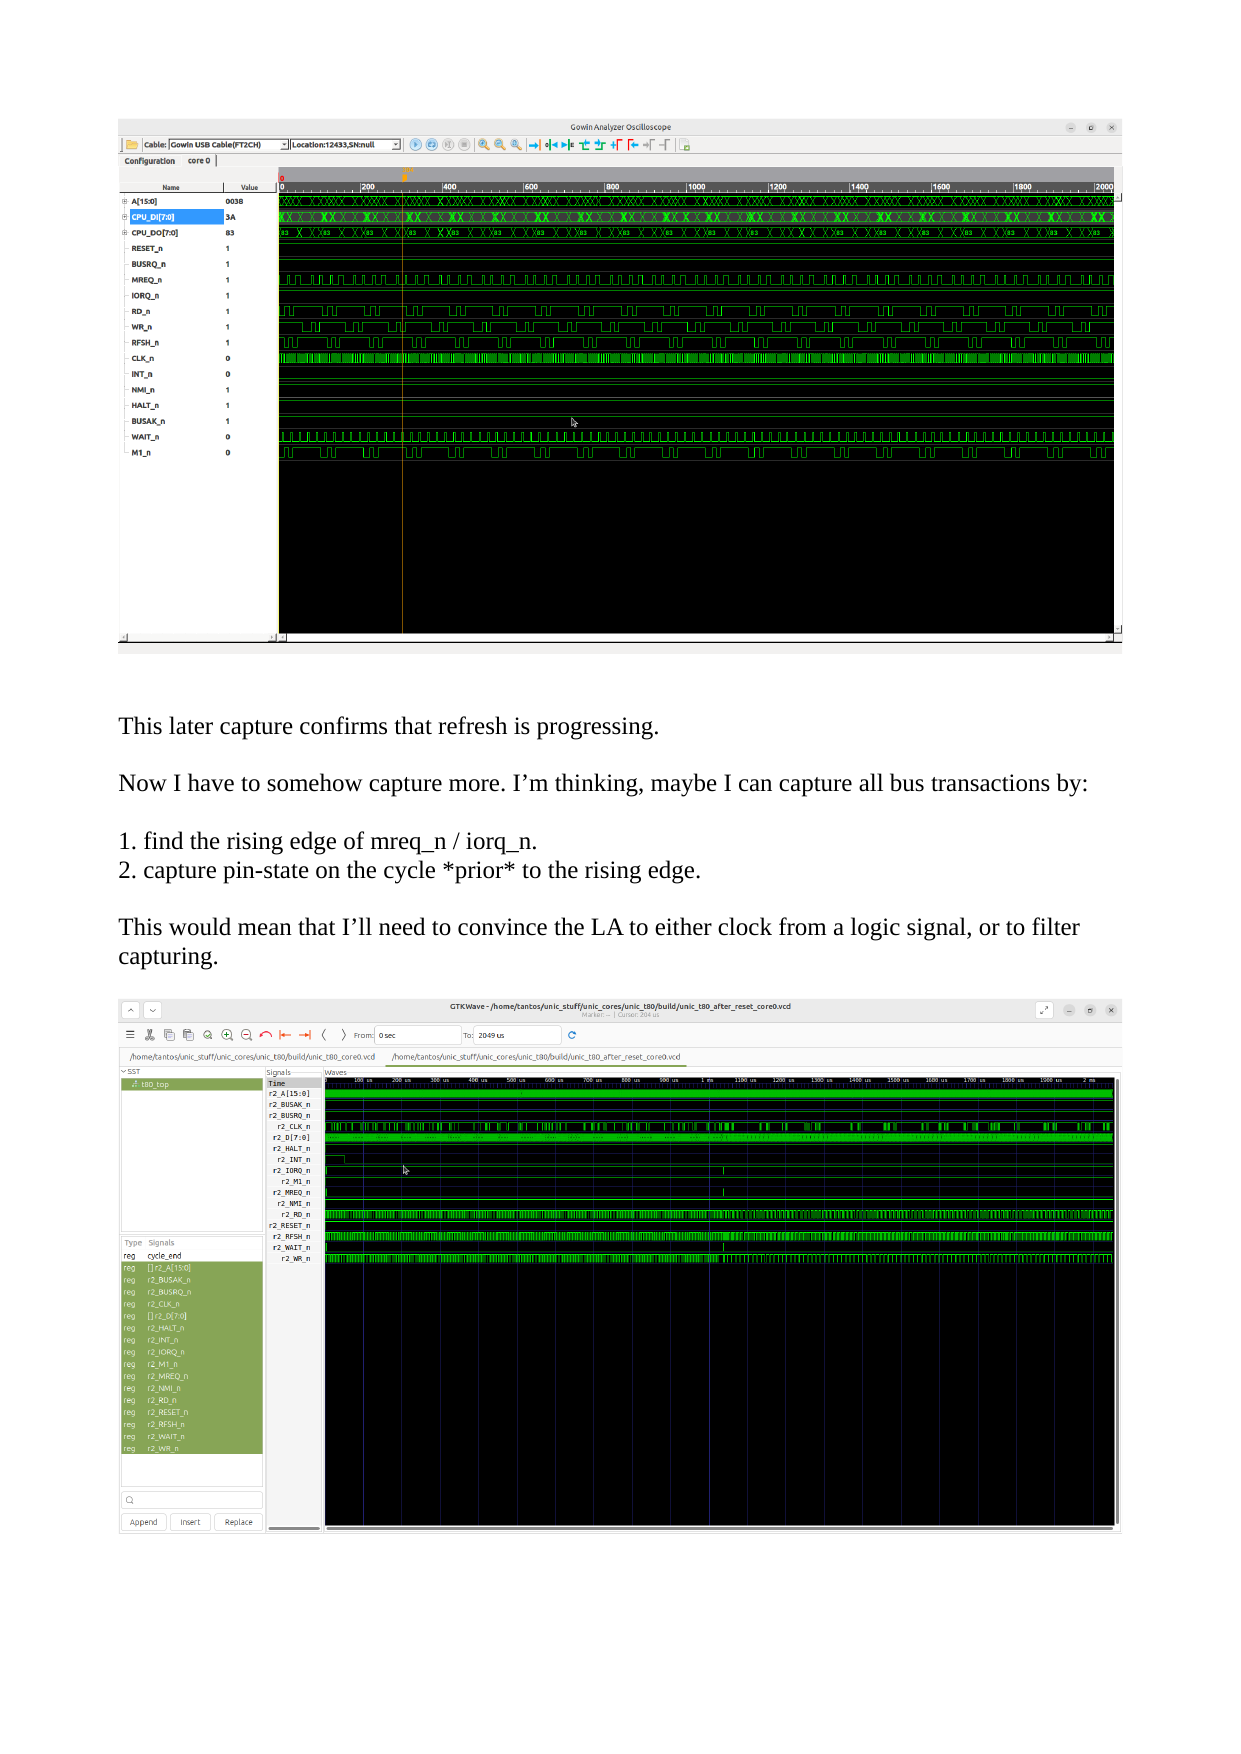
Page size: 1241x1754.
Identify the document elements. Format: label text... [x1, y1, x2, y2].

picture [118, 118, 1123, 654]
text This would mean that I’ll need to convince the LA to either clock from a logic signal, or to filter capturing. [118, 912, 1122, 970]
picture [118, 998, 1123, 1534]
text This later capture confirms that refresh is progressing. [118, 711, 1122, 740]
text 2. capture pin-state on the cycle *prior* to the rising edge. [118, 855, 1122, 883]
text 1. find the rising edge of mreq_n / iorq_n. [118, 826, 1122, 855]
text Now I have to somehow capture more. I’m thinking, maybe I can capture all bus transactions by: [118, 768, 1122, 797]
